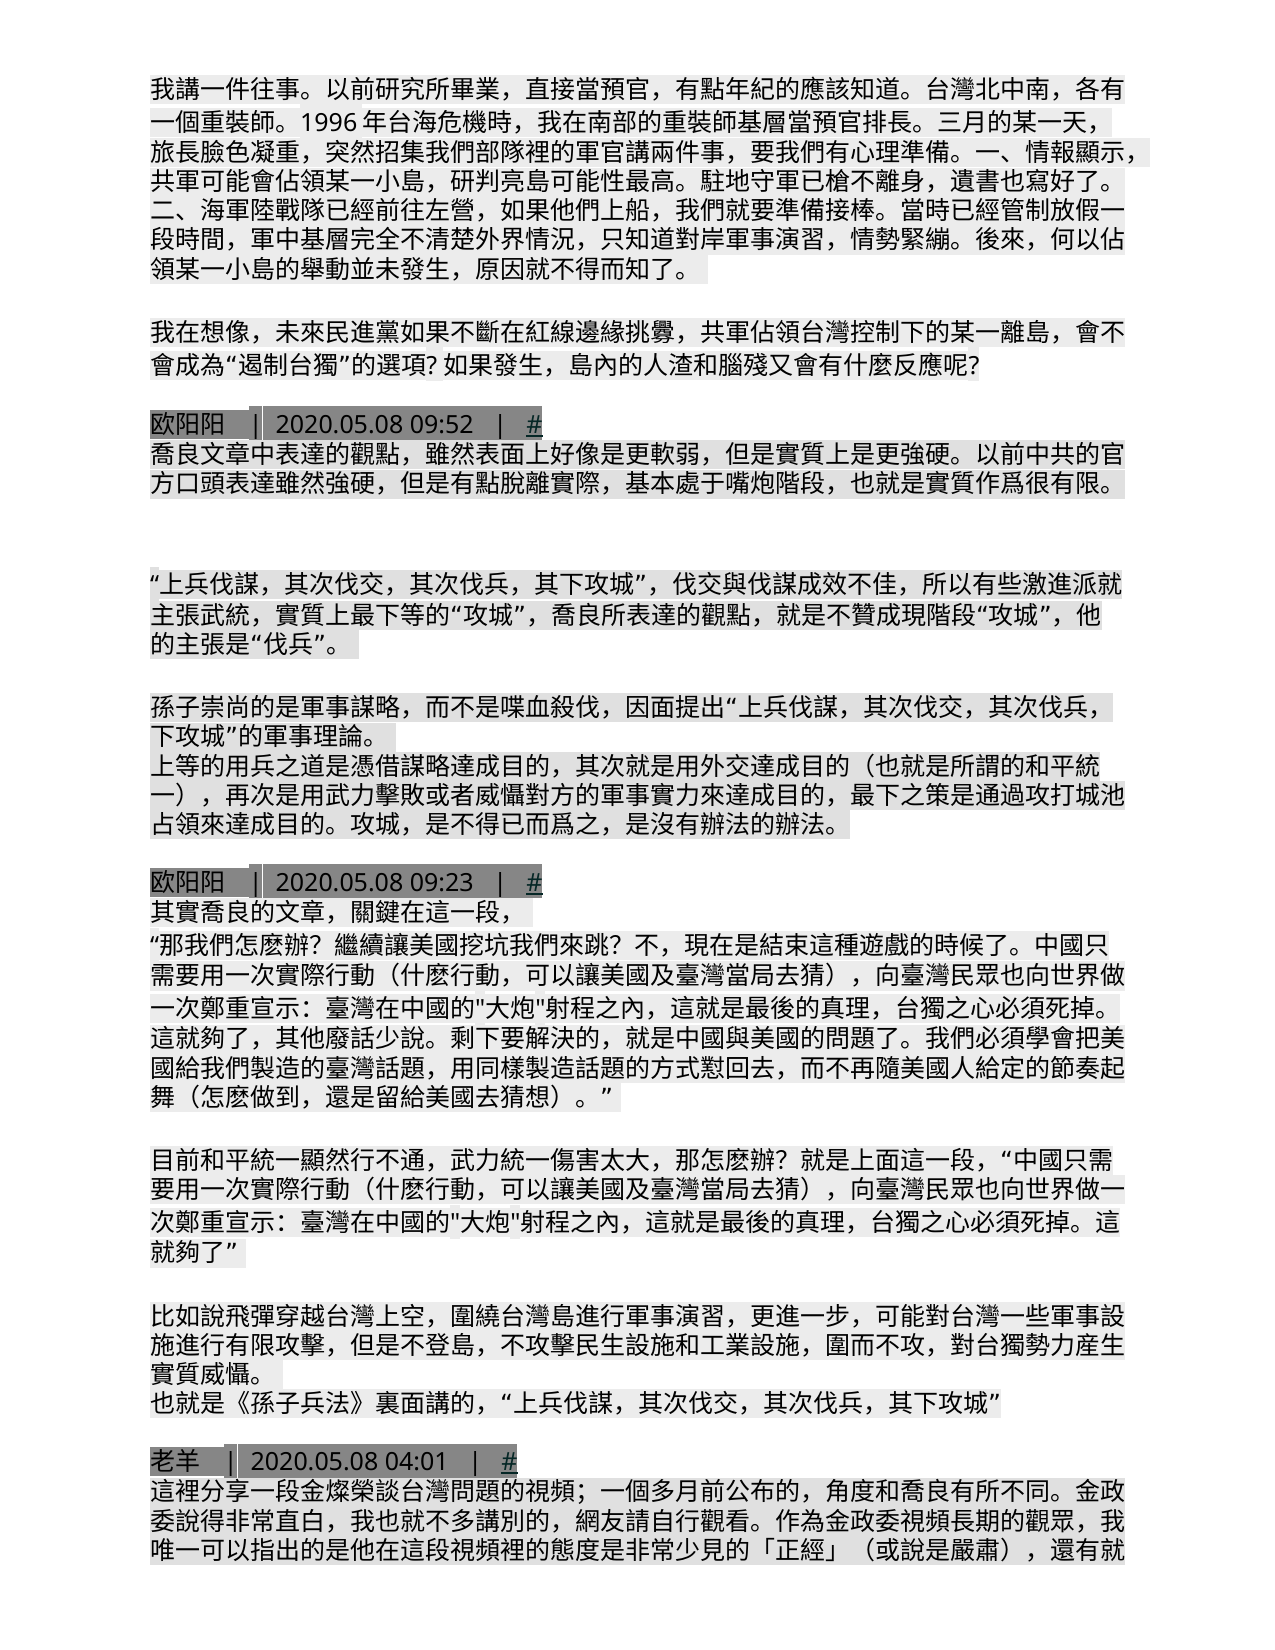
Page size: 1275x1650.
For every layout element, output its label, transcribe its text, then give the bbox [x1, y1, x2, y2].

text 老羊 | 2020.05.08 04:01 | # [150, 1443, 1125, 1478]
text 喬良以下兩段話，頗耐人尋味: 「遏制“台獨”，除了戰爭選項，還需要有更多選項進入我們的思路和視野。我們完全可以在戰與和之間的巨大灰色地帶上想辦法做文章，甚至可以考慮一些比較特殊的手段，比如說採取非戰爭軍事行動的方式，既不開戰，但又可能適度動用武力阻遏“台獨”。 對此有些人會說，動用武力不就是開戰嗎？我覺得這是一種明顯的誤解。不妨回顧一下，美國當年炸中國駐南聯盟使館，美國對伊朗聖城旅指揮官進行斬首行動，你能說它是對中國或者是對伊朗開戰嗎？不是。但是不是動武呢？是。因為它動用了武力。用非戰爭軍事行動解決問題，我們確實應該虛心地向美國人學習。辦法總比問題多，問題有一個，解決的辦法可能有十個。關鍵是我們如何選擇最好的解決辦法」。 所謂“既不開戰，但又可能適度動用武力”，他舉了兩個例子，一是美國炸中國駐南使館，另一是美國對伊朗指揮官斬首行動，兩者都是“用非戰爭軍事行動解決問題”。如果這種思維成為往後“遏制台獨”的方針，那麼小規模動武的可能性便升高。 我講一件往事。以前研究所畢業，直接當預官，有點年紀的應該知道。台灣北中南，各有一個重裝師。1996年台海危機時，我在南部的重裝師基層當預官排長。三月的某一天，旅長臉色凝重，突然招集我們部隊裡的軍官講兩件事，要我們有心理準備。一、情報顯示，共軍可能會佔領某一小島，研判亮島可能性最高。駐地守軍已槍不離身，遺書也寫好了。二、海軍陸戰隊已經前往左營，如果他們上船，我們就要準備接棒。當時已經管制放假一段時間，軍中基層完全不清楚外界情況，只知道對岸軍事演習，情勢緊繃。後來，何以佔領某一小島的舉動並未發生，原因就不得而知了。 我在想像，未來民進黨如果不斷在紅線邊緣挑釁，共軍佔領台灣控制下的某一離島，會不會成為“遏制台獨”的選項? 如果發生，島內的人渣和腦殘又會有什麼反應呢? [150, 75, 1125, 381]
text 喬良文章中表達的觀點，雖然表面上好像是更軟弱，但是實質上是更強硬。以前中共的官方口頭表達雖然強硬，但是有點脫離實際，基本處于嘴炮階段，也就是實質作爲很有限。 “上兵伐謀，其次伐交，其次伐兵，其下攻城”，伐交與伐謀成效不佳，所以有些激進派就主張武統，實質上最下等的“攻城”，喬良所表達的觀點，就是不贊成現階段“攻城”，他的主張是“伐兵”。 孫子崇尚的是軍事謀略，而不是喋血殺伐，因面提出“上兵伐謀，其次伐交，其次伐兵，下攻城”的軍事理論。 上等的用兵之道是憑借謀略達成目的，其次就是用外交達成目的（也就是所謂的和平統一），再次是用武力擊敗或者威懾對方的軍事實力來達成目的，最下之策是通過攻打城池占領來達成目的。攻城，是不得已而爲之，是沒有辦法的辦法。 [150, 440, 1125, 839]
text 這裡分享一段金燦榮談台灣問題的視頻；一個多月前公布的，角度和喬良有所不同。金政委說得非常直白，我也就不多講別的，網友請自行觀看。作為金政委視頻長期的觀眾，我唯一可以指出的是他在這段視頻裡的態度是非常少見的「正經」（或說是嚴肅），還有就 [150, 1478, 1125, 1565]
text 其實喬良的文章，關鍵在這一段， “那我們怎麽辦？繼續讓美國挖坑我們來跳？不，現在是結束這種遊戲的時候了。中國只需要用一次實際行動（什麽行動，可以讓美國及臺灣當局去猜），向臺灣民眾也向世界做一次鄭重宣示：臺灣在中國的"大炮"射程之內，這就是最後的真理，台獨之心必須死掉。這就夠了，其他廢話少說。剩下要解決的，就是中國與美國的問題了。我們必須學會把美國給我們製造的臺灣話題，用同樣製造話題的方式懟回去，而不再隨美國人給定的節奏起舞（怎麽做到，還是留給美國去猜想）。” 目前和平統一顯然行不通，武力統一傷害太大，那怎麽辦？就是上面這一段，“中國只需要用一次實際行動（什麽行動，可以讓美國及臺灣當局去猜），向臺灣民眾也向世界做一次鄭重宣示：臺灣在中國的"大炮"射程之內，這就是最後的真理，台獨之心必須死掉。這就夠了” 比如說飛彈穿越台灣上空，圍繞台灣島進行軍事演習，更進一步，可能對台灣一些軍事設施進行有限攻擊，但是不登島，不攻擊民生設施和工業設施，圍而不攻，對台獨勢力産生實質威懾。 也就是《孫子兵法》裏面講的，“上兵伐謀，其次伐交，其次伐兵，其下攻城” [150, 898, 1125, 1418]
text 欧阳阳 | 2020.05.08 09:23 | # [150, 864, 1125, 898]
text 欧阳阳 | 2020.05.08 09:52 | # [150, 406, 1125, 440]
